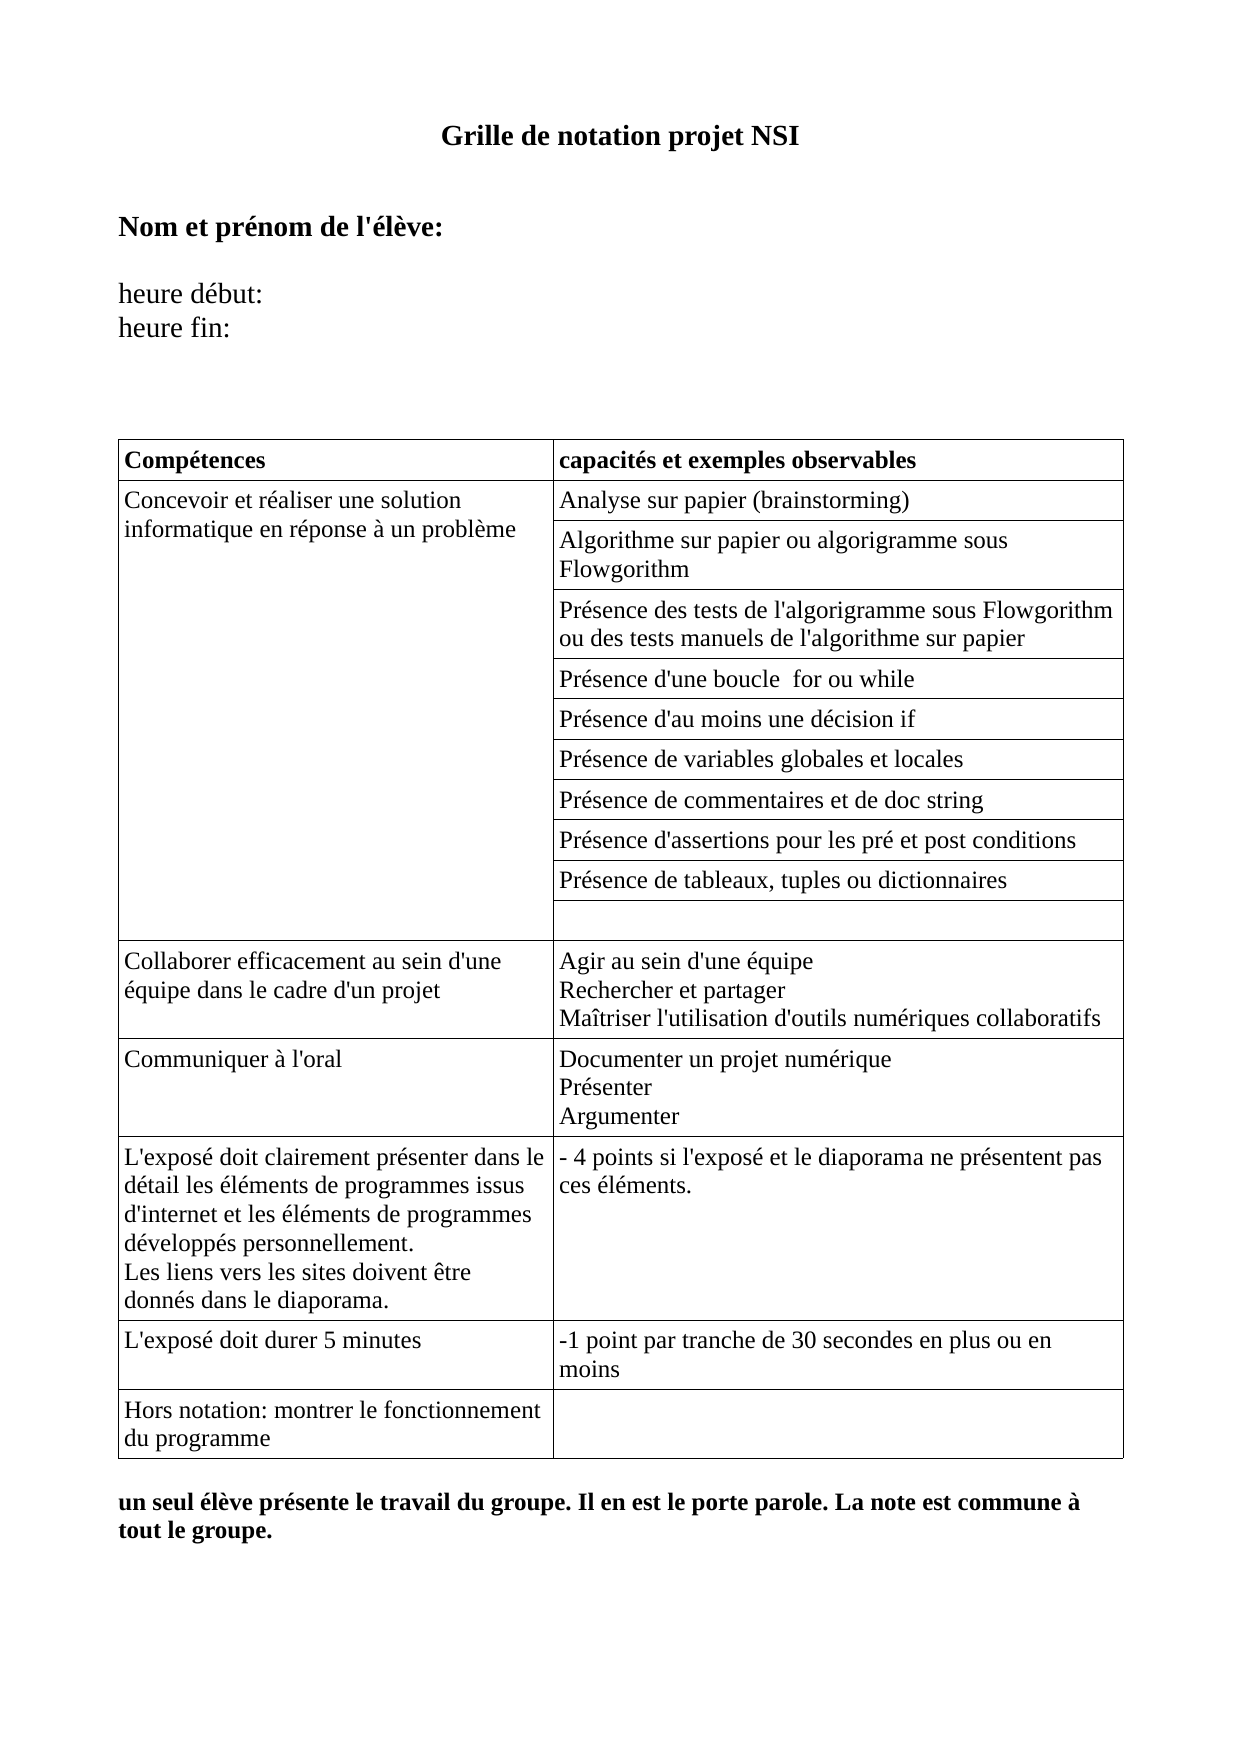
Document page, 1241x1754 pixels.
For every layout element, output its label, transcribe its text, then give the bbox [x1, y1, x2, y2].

table_cell L'exposé doit durer 5 minutes [119, 1321, 553, 1389]
table_cell Agir au sein d'une équipe Rechercher et partager Maîtriser l'utilisation d'outils numériques collaboratifs [554, 941, 1123, 1038]
table_cell -1 point par tranche de 30 secondes en plus ou en moins [554, 1321, 1123, 1389]
table_header Hors notation: montrer le fonctionnement du programme [119, 1390, 553, 1458]
table_cell Présence d'une boucle for ou while [554, 659, 1123, 698]
table_header capacités et exemples observables [554, 440, 1123, 479]
table_cell Concevoir et réaliser une solution informatique en réponse à un problème [119, 481, 553, 940]
table_cell Présence de variables globales et locales [554, 740, 1123, 779]
table_header [554, 1390, 1123, 1458]
text heure fin: [118, 310, 1122, 343]
text Grille de notation projet NSI [118, 118, 1122, 152]
text un seul élève présente le travail du groupe. Il en est le porte parole. La note est commune à tout le groupe. [118, 1487, 1122, 1544]
table_cell Présence des tests de l'algorigramme sous Flowgorithm ou des tests manuels de l'algorithme sur papier [554, 590, 1123, 658]
text Nom et prénom de l'élève: [118, 209, 1122, 243]
table_cell Analyse sur papier (brainstorming) [554, 481, 1123, 520]
table_cell - 4 points si l'exposé et le diaporama ne présentent pas ces éléments. [554, 1137, 1123, 1320]
table_cell Collaborer efficacement au sein d'une équipe dans le cadre d'un projet [119, 941, 553, 1038]
text heure début: [118, 276, 1122, 310]
table_cell Présence de tableaux, tuples ou dictionnaires [554, 861, 1123, 900]
table_cell [554, 901, 1123, 940]
table_cell Algorithme sur papier ou algorigramme sous Flowgorithm [554, 521, 1123, 589]
table_cell L'exposé doit clairement présenter dans le détail les éléments de programmes issus d'internet et les éléments de programmes développés personnellement. Les liens vers les sites doivent être donnés dans le diaporama. [119, 1137, 553, 1320]
table_cell Présence d'assertions pour les pré et post conditions [554, 820, 1123, 859]
table_header Compétences [119, 440, 553, 479]
table_cell Présence de commentaires et de doc string [554, 780, 1123, 819]
table_cell Présence d'au moins une décision if [554, 699, 1123, 738]
table_cell Documenter un projet numérique Présenter Argumenter [554, 1039, 1123, 1136]
table_cell Communiquer à l'oral [119, 1039, 553, 1136]
